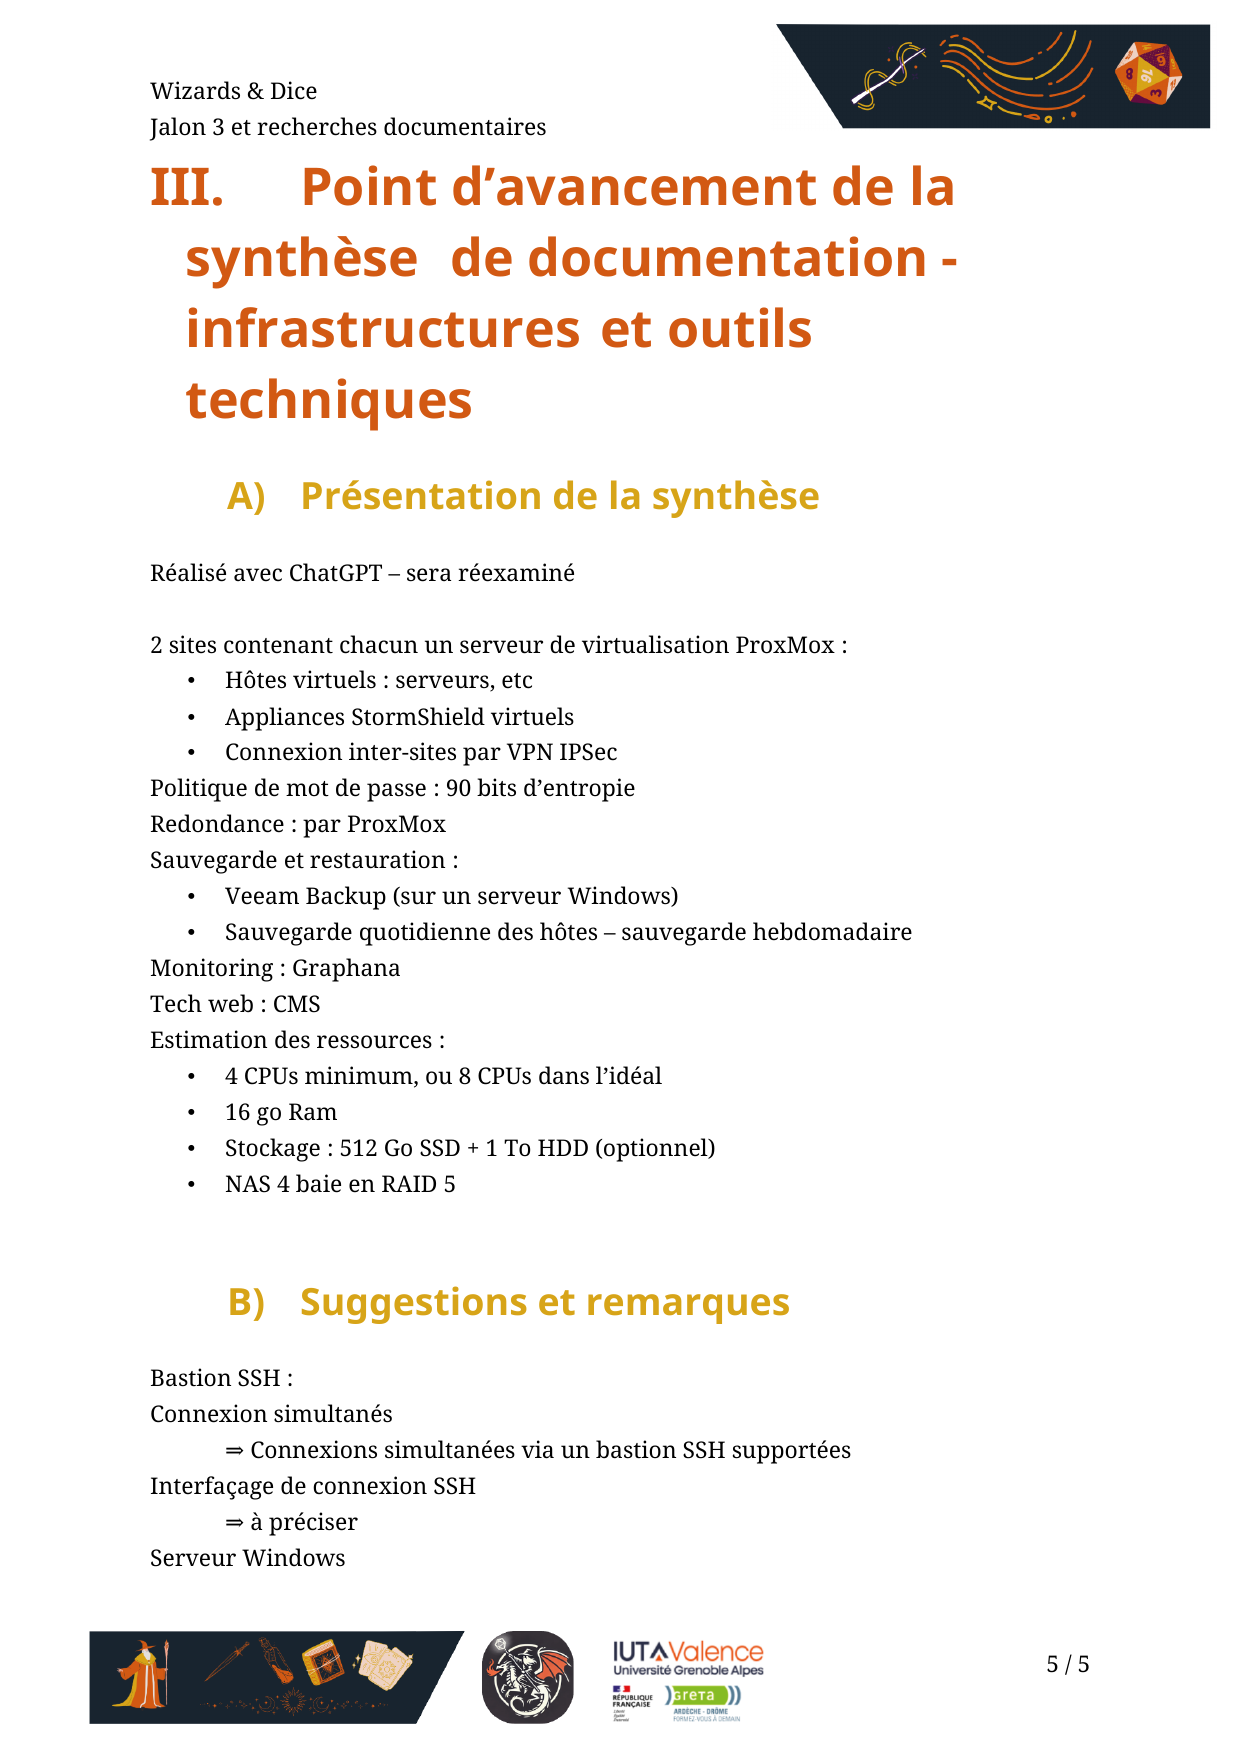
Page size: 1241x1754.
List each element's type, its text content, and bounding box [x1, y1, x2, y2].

subtitle Point d’avancement de la synthèse de documentation - infrastructures et outils techniques [150, 150, 1090, 434]
list NAS 4 baie en RAID 5 [187, 1168, 1090, 1199]
list Appliances StormShield virtuels [187, 700, 1090, 732]
subtitle Présentation de la synthèse [227, 470, 1090, 521]
list 16 go Ram [187, 1096, 1090, 1127]
list Sauvegarde quotidienne des hôtes – sauvegarde hebdomadaire [187, 916, 1090, 947]
picture [771, 21, 1218, 131]
text Estimation des ressources : [150, 1024, 1090, 1055]
list Stockage : 512 Go SSD + 1 To HDD (optionnel) [187, 1132, 1090, 1163]
list 4 CPUs minimum, ou 8 CPUs dans l’idéal [187, 1060, 1090, 1091]
text Politique de mot de passe : 90 bits d’entropie [150, 772, 1090, 803]
text Tech web : CMS [150, 988, 1090, 1019]
subtitle Suggestions et remarques [227, 1275, 1090, 1326]
text ⇒ à préciser [150, 1506, 1090, 1537]
text Serveur Windows [150, 1542, 1090, 1573]
list Connexion inter-sites par VPN IPSec [187, 736, 1090, 768]
list Veeam Backup (sur un serveur Windows) [187, 880, 1090, 911]
text Sauvegarde et restauration : [150, 844, 1090, 875]
text 2 sites contenant chacun un serveur de virtualisation ProxMox : [150, 628, 1090, 660]
picture [81, 1620, 788, 1733]
text Bastion SSH : [150, 1362, 1090, 1394]
text Interfaçage de connexion SSH [150, 1470, 1090, 1501]
text Redondance : par ProxMox [150, 808, 1090, 839]
text Connexion simultanés [150, 1398, 1090, 1429]
text ⇒ Connexions simultanées via un bastion SSH supportées [150, 1434, 1090, 1466]
text Réalisé avec ChatGPT – sera réexaminé [150, 557, 1090, 588]
list Hôtes virtuels : serveurs, etc [187, 664, 1090, 696]
text Monitoring : Graphana [150, 952, 1090, 983]
